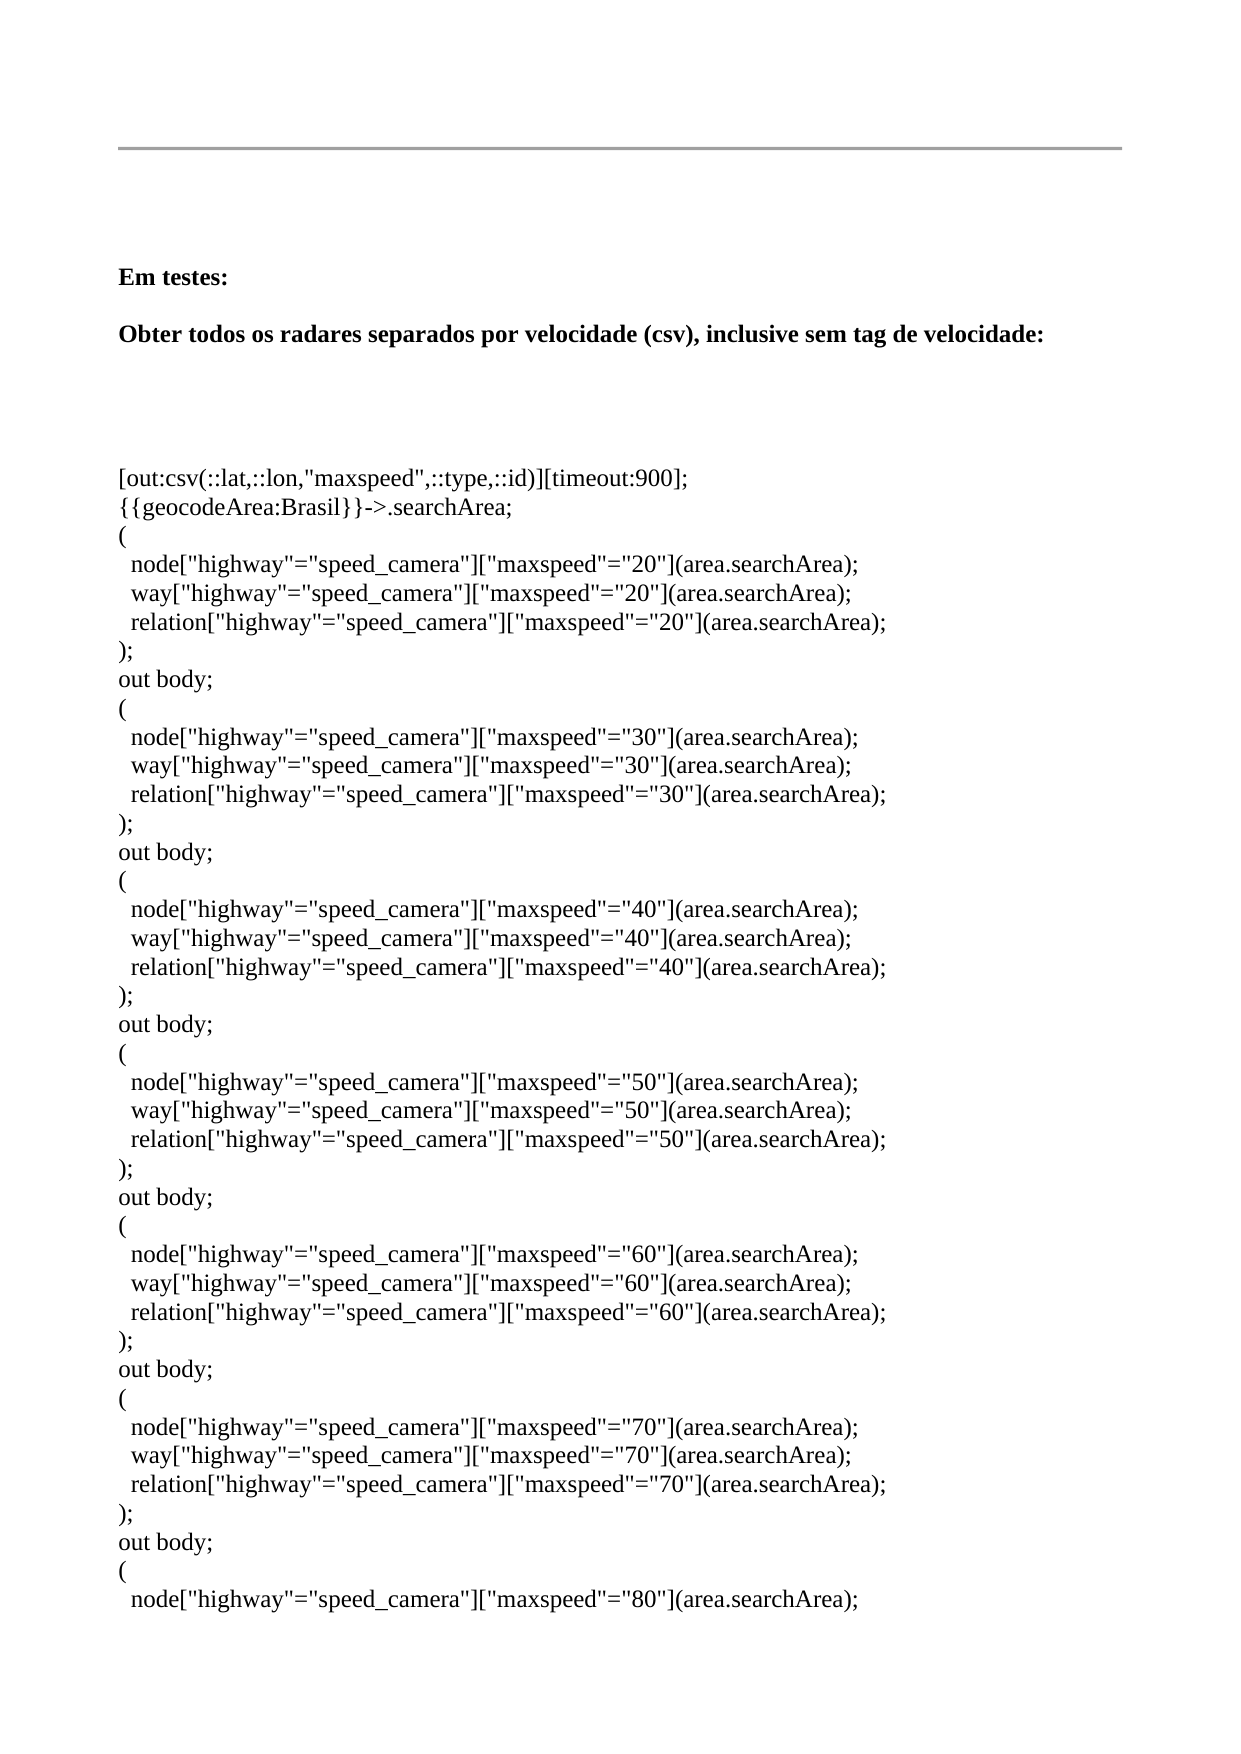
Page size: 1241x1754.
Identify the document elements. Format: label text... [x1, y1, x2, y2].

text ( [118, 693, 1122, 722]
text way["highway"="speed_camera"]["maxspeed"="40"](area.searchArea); [118, 923, 1122, 952]
text ); [118, 1153, 1122, 1182]
text node["highway"="speed_camera"]["maxspeed"="80"](area.searchArea); [118, 1584, 1122, 1613]
text way["highway"="speed_camera"]["maxspeed"="70"](area.searchArea); [118, 1441, 1122, 1469]
text way["highway"="speed_camera"]["maxspeed"="50"](area.searchArea); [118, 1096, 1122, 1124]
text relation["highway"="speed_camera"]["maxspeed"="30"](area.searchArea); [118, 779, 1122, 808]
text out body; [118, 664, 1122, 693]
text relation["highway"="speed_camera"]["maxspeed"="50"](area.searchArea); [118, 1124, 1122, 1153]
text ); [118, 808, 1122, 837]
text ); [118, 1498, 1122, 1527]
text [out:csv(::lat,::lon,"maxspeed",::type,::id)][timeout:900]; [118, 463, 1122, 492]
text {{geocodeArea:Brasil}}->.searchArea; [118, 492, 1122, 521]
text relation["highway"="speed_camera"]["maxspeed"="20"](area.searchArea); [118, 607, 1122, 636]
text ( [118, 866, 1122, 894]
text node["highway"="speed_camera"]["maxspeed"="20"](area.searchArea); [118, 549, 1122, 578]
text node["highway"="speed_camera"]["maxspeed"="50"](area.searchArea); [118, 1067, 1122, 1096]
text out body; [118, 1182, 1122, 1211]
text node["highway"="speed_camera"]["maxspeed"="40"](area.searchArea); [118, 894, 1122, 923]
text ); [118, 981, 1122, 1009]
text ); [118, 636, 1122, 664]
text relation["highway"="speed_camera"]["maxspeed"="70"](area.searchArea); [118, 1469, 1122, 1498]
text ( [118, 521, 1122, 549]
text Obter todos os radares separados por velocidade (csv), inclusive sem tag de velocidade: [118, 319, 1122, 348]
text relation["highway"="speed_camera"]["maxspeed"="60"](area.searchArea); [118, 1297, 1122, 1326]
text ( [118, 1383, 1122, 1412]
text out body; [118, 837, 1122, 866]
text out body; [118, 1009, 1122, 1038]
text way["highway"="speed_camera"]["maxspeed"="60"](area.searchArea); [118, 1268, 1122, 1297]
text out body; [118, 1527, 1122, 1556]
text ( [118, 1038, 1122, 1067]
text ( [118, 1556, 1122, 1584]
text node["highway"="speed_camera"]["maxspeed"="30"](area.searchArea); [118, 722, 1122, 751]
text way["highway"="speed_camera"]["maxspeed"="30"](area.searchArea); [118, 751, 1122, 779]
text Em testes: [118, 262, 1122, 291]
text ( [118, 1211, 1122, 1239]
text node["highway"="speed_camera"]["maxspeed"="70"](area.searchArea); [118, 1412, 1122, 1441]
text relation["highway"="speed_camera"]["maxspeed"="40"](area.searchArea); [118, 952, 1122, 981]
text way["highway"="speed_camera"]["maxspeed"="20"](area.searchArea); [118, 578, 1122, 607]
text ); [118, 1326, 1122, 1354]
text node["highway"="speed_camera"]["maxspeed"="60"](area.searchArea); [118, 1239, 1122, 1268]
text out body; [118, 1354, 1122, 1383]
